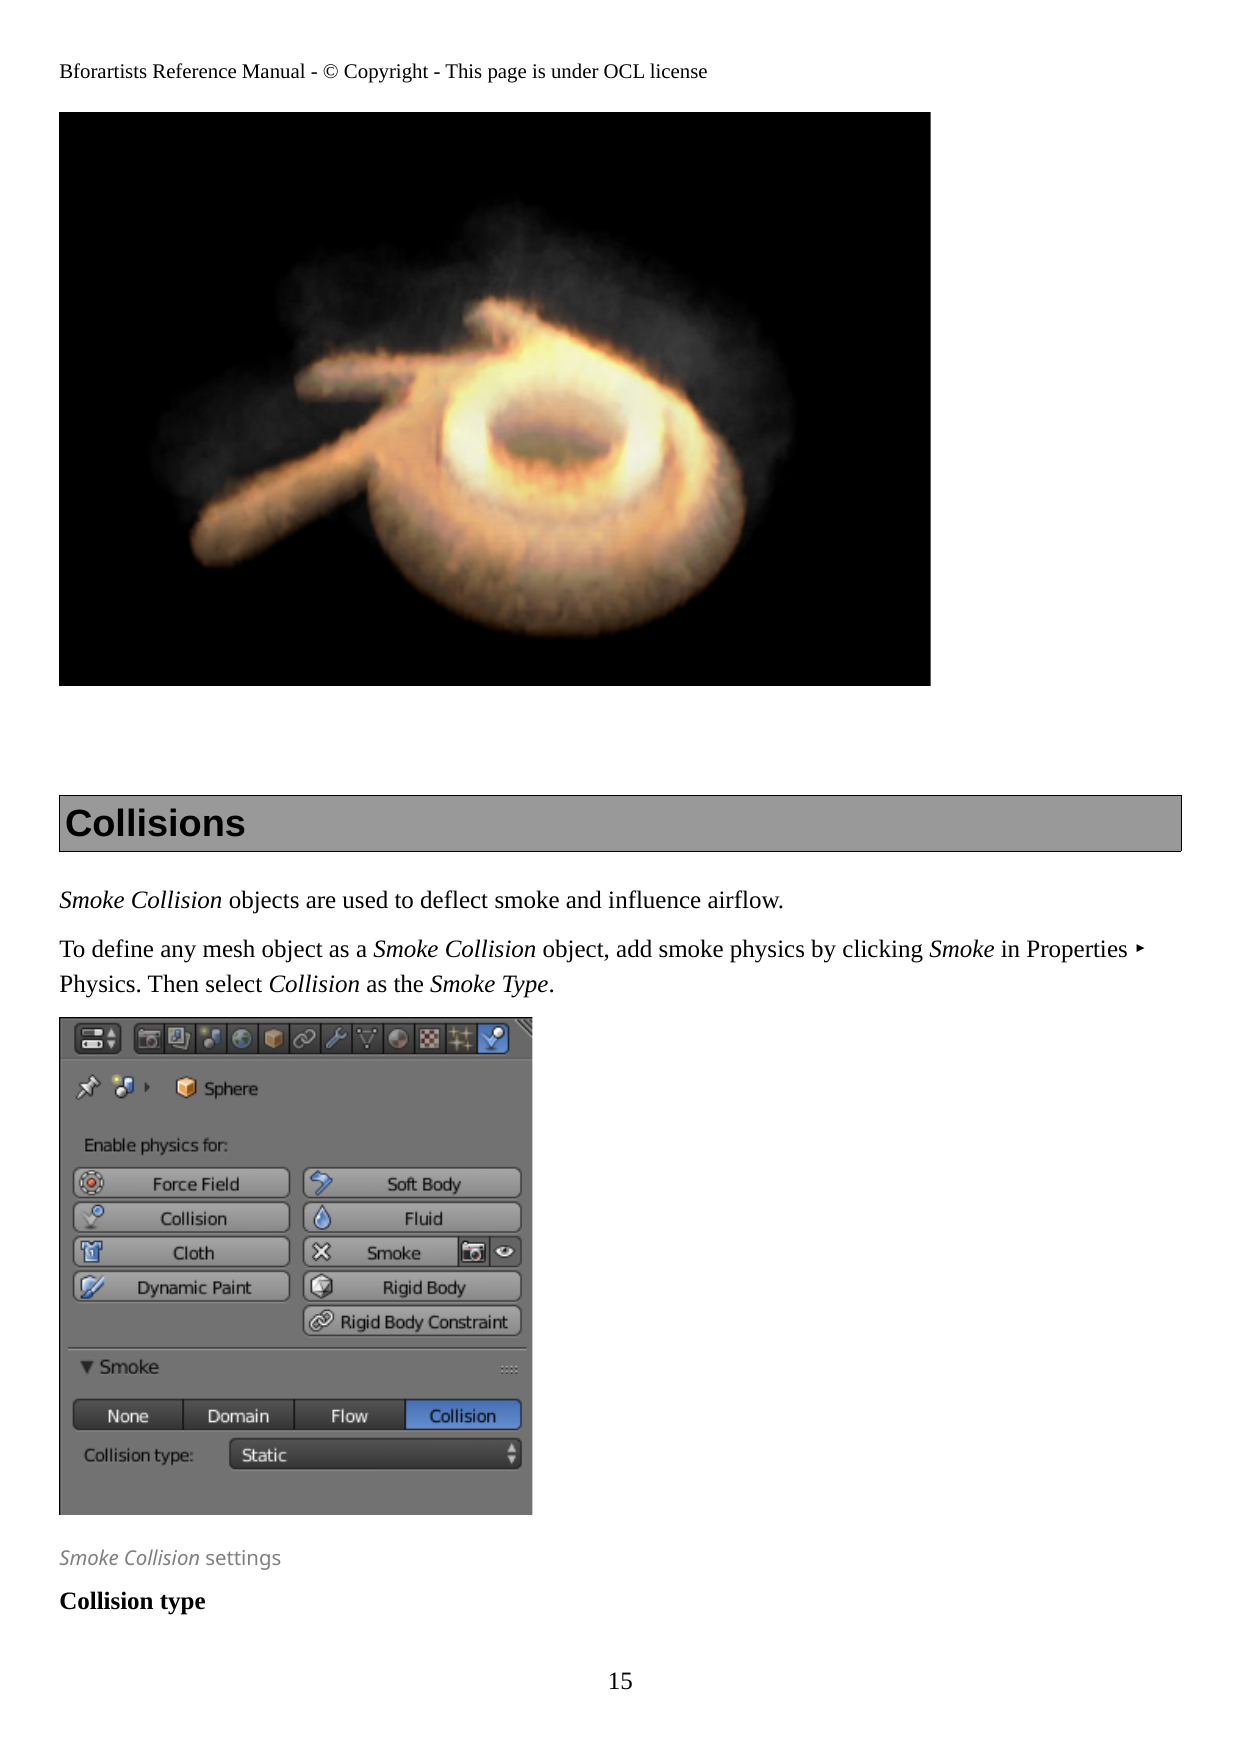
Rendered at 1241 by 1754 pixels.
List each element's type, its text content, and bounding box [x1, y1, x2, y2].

text To define any mesh object as a Smoke Collision object, add smoke physics by clicking Smoke in Properties ‣ Physics. Then select Collision as the Smoke Type. [59, 934, 1181, 997]
text Smoke Collision objects are used to deflect smoke and influence airflow. [59, 885, 1181, 914]
text Smoke Collision settings [59, 1540, 1181, 1572]
picture [59, 1017, 533, 1515]
subtitle Collision type [59, 1586, 1181, 1615]
table_header Collisions [60, 796, 1181, 851]
picture [59, 112, 931, 686]
